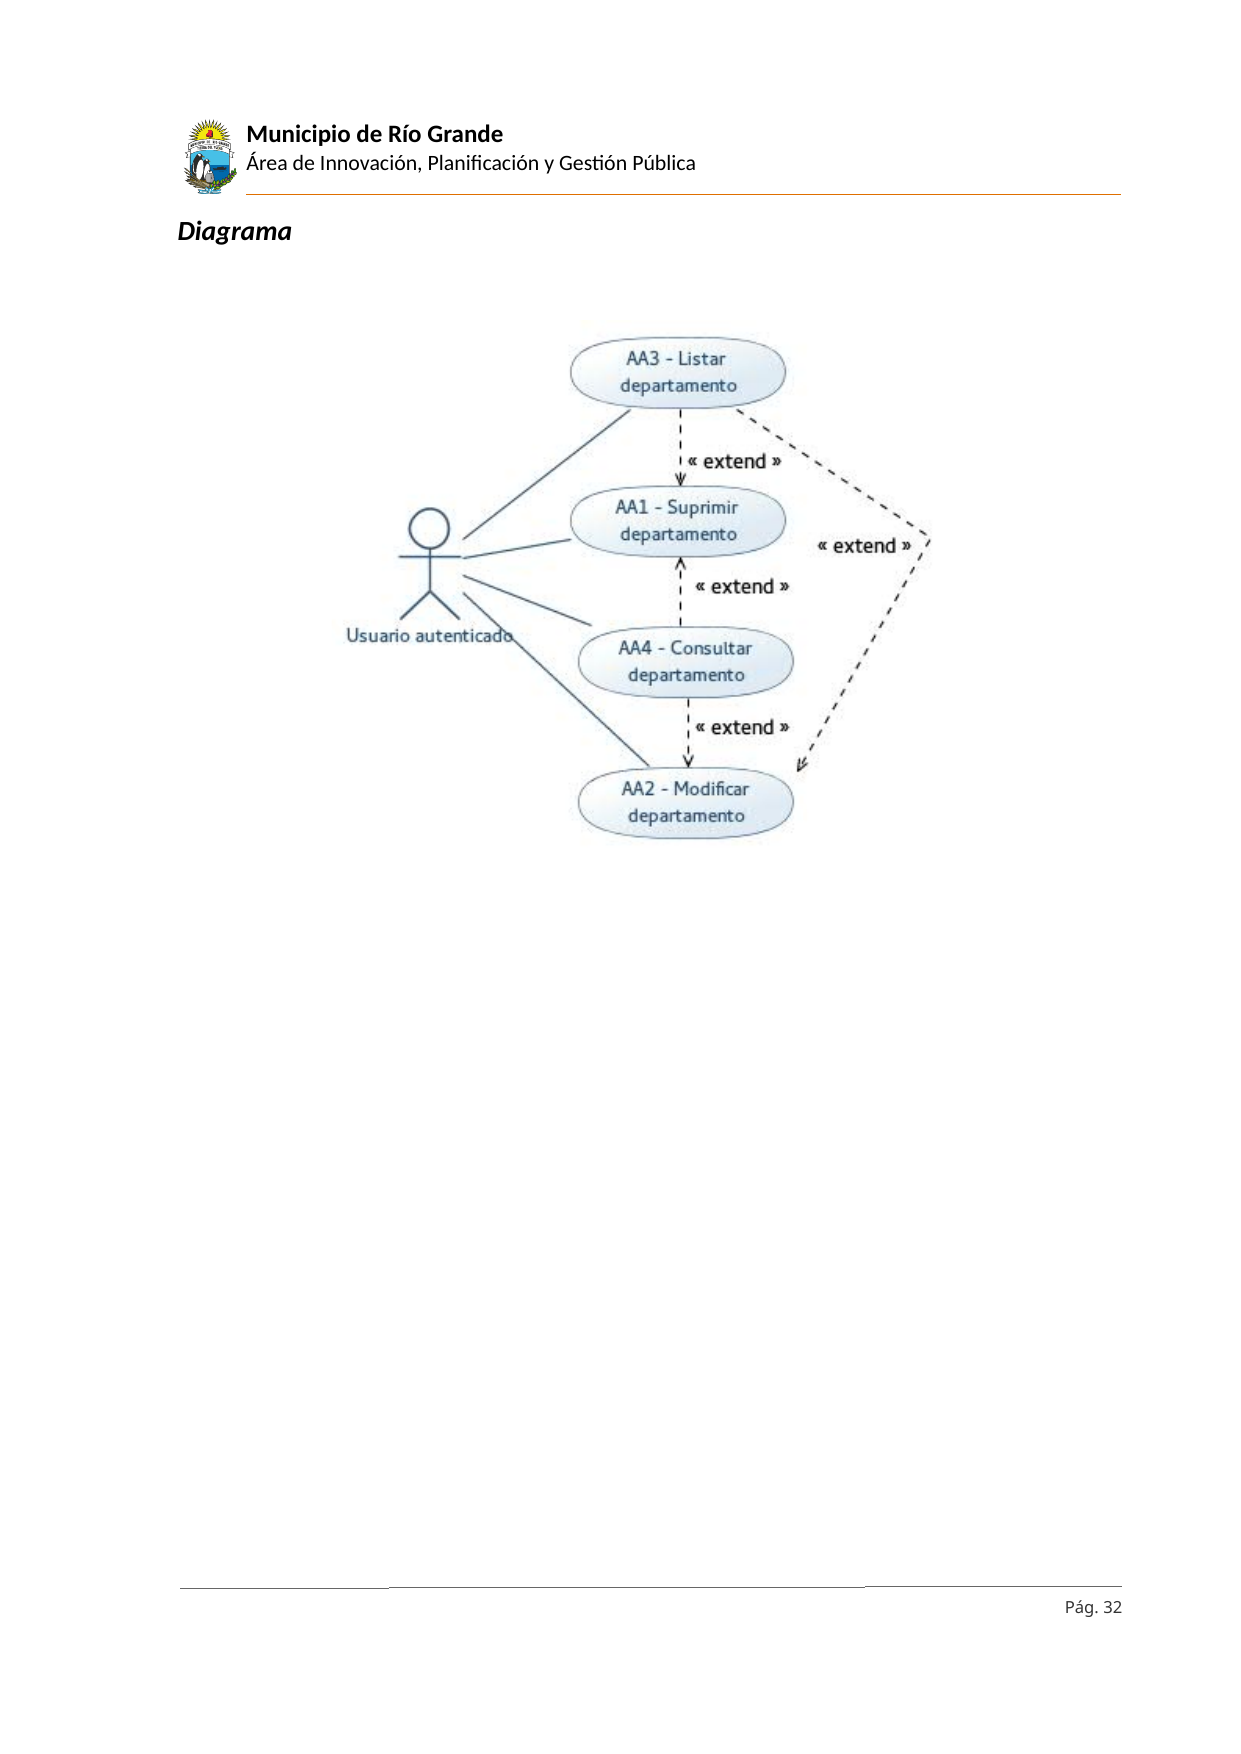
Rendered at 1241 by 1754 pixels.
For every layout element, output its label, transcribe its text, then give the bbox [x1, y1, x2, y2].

picture [331, 320, 968, 855]
subtitle Diagrama [177, 213, 1122, 247]
